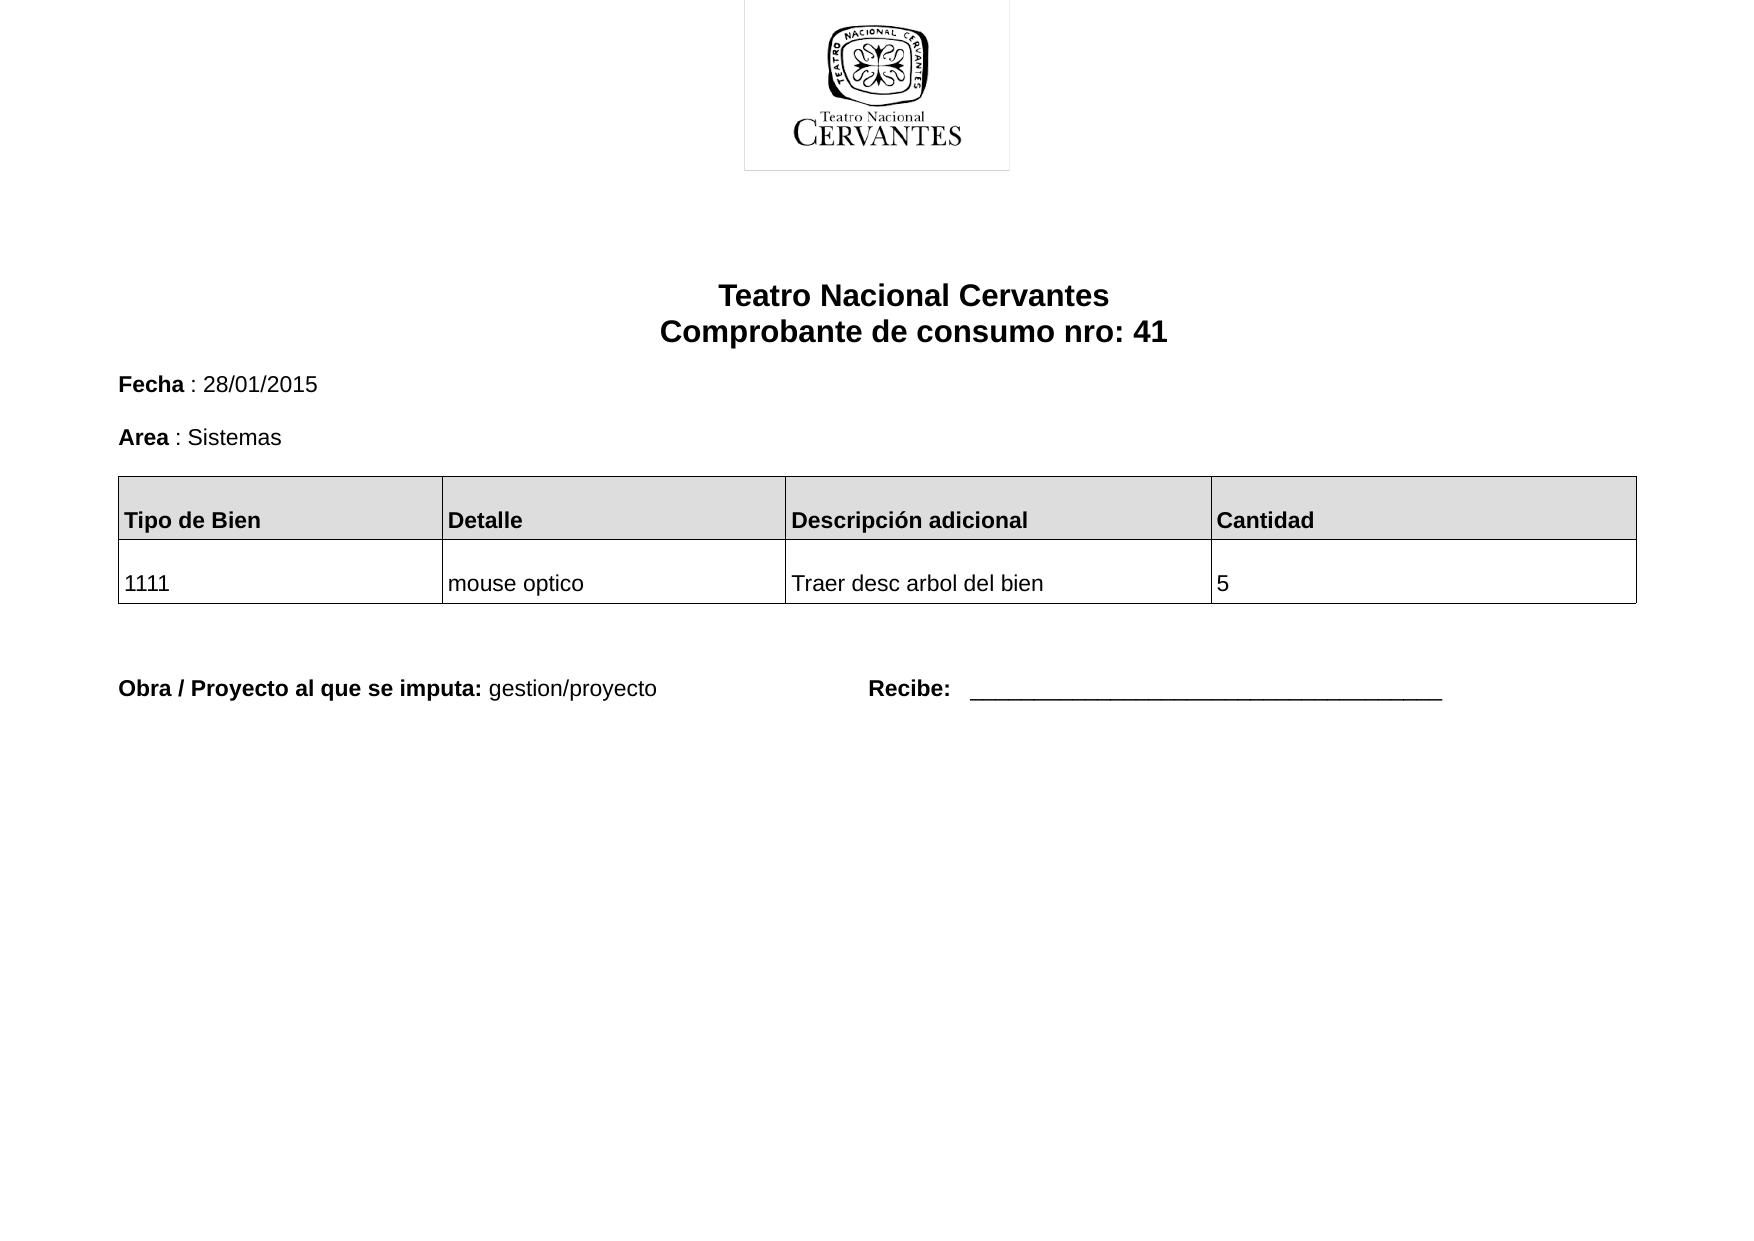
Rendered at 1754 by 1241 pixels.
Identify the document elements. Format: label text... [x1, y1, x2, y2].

table_header Tipo de Bien [119, 477, 442, 539]
table_header Cantidad [1212, 477, 1636, 539]
text Obra / Proyecto al que se imputa: gestion/proyecto Recibe: _____________________________________ [118, 675, 1636, 701]
table_cell Traer desc arbol del bien [786, 540, 1211, 603]
table_cell 5 [1212, 540, 1636, 603]
text Comprobante de consumo nro: 41 [118, 313, 1636, 349]
text Fecha : 28/01/2015 [118, 371, 1636, 397]
table_header Detalle [443, 477, 785, 539]
text Area : Sistemas [118, 423, 1636, 450]
table_header Descripción adicional [786, 477, 1211, 539]
table_cell 1111 [119, 540, 442, 603]
picture [744, 0, 1010, 171]
text Teatro Nacional Cervantes [118, 277, 1636, 313]
table_cell mouse optico [443, 540, 785, 603]
